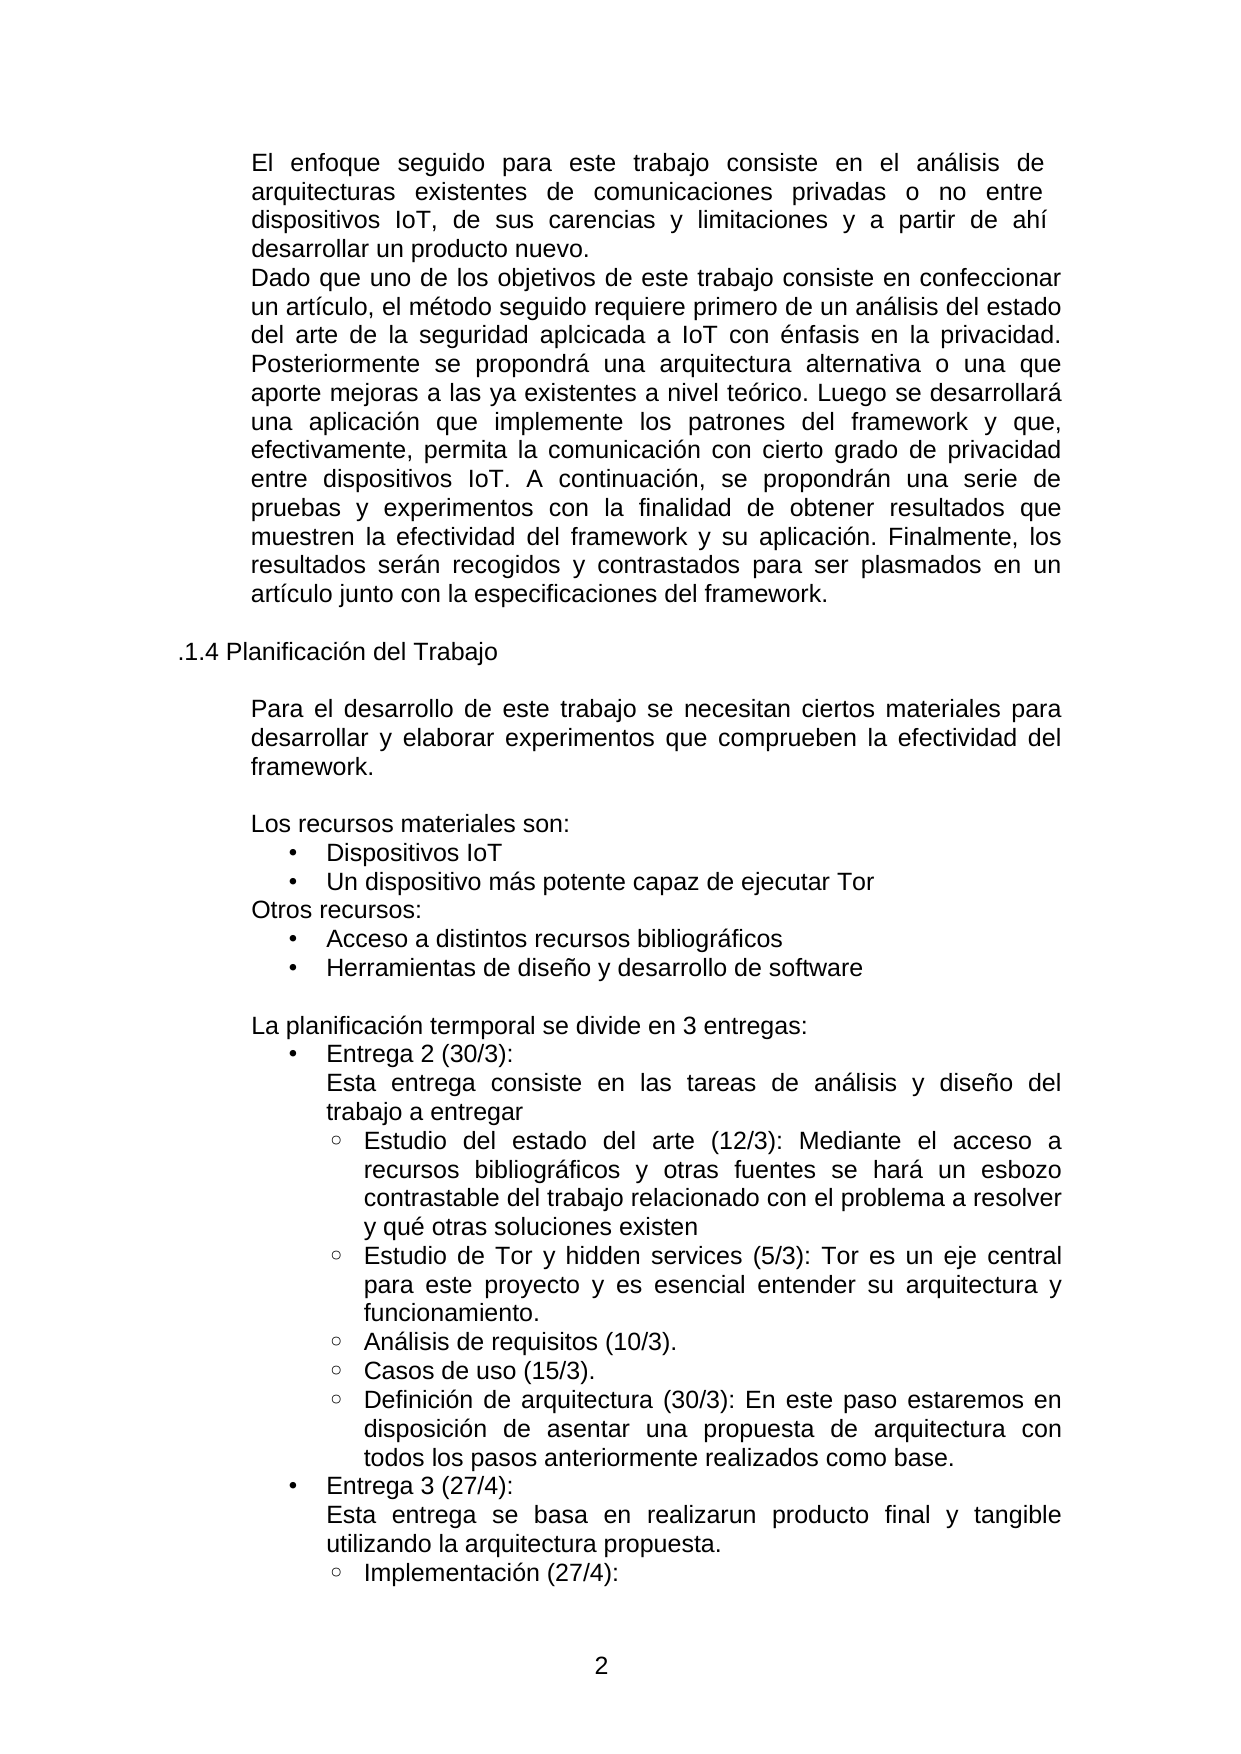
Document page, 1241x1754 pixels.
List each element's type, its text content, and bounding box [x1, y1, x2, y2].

list Análisis de requisitos (10/3). [326, 1327, 1063, 1356]
list Herramientas de diseño y desarrollo de software [288, 953, 1063, 982]
list Estudio del estado del arte (12/3): Mediante el acceso a recursos bibliográficos y otras fuentes se hará un esbozo contrastable del trabajo relacionado con el problema a resolver y qué otras soluciones existen [326, 1126, 1063, 1241]
list Entrega 2 (30/3): Esta entrega consiste en las tareas de análisis y diseño del trabajo a entregar [288, 1039, 1063, 1126]
list Entrega 3 (27/4): Esta entrega se basa en realizarun producto final y tangible utilizando la arquitectura propuesta. [288, 1471, 1063, 1558]
list Acceso a distintos recursos bibliográficos [288, 924, 1063, 953]
list Implementación (27/4): [326, 1558, 1063, 1586]
text Otros recursos: [177, 895, 1063, 924]
list Un dispositivo más potente capaz de ejecutar Tor [288, 867, 1063, 895]
list Dispositivos IoT [288, 838, 1063, 867]
text El enfoque seguido para este trabajo consiste en el análisis de arquitecturas existentes de comunicaciones privadas o no entre dispositivos IoT, de sus carencias y limitaciones y a partir de ahí desarrollar un producto nuevo. [177, 148, 1063, 263]
text La planificación termporal se divide en 3 entregas: [177, 1011, 1063, 1039]
list Casos de uso (15/3). [326, 1356, 1063, 1385]
subtitle 1.4 Planificación del Trabajo [177, 636, 1063, 665]
list Estudio de Tor y hidden services (5/3): Tor es un eje central para este proyecto y es esencial entender su arquitectura y funcionamiento. [326, 1241, 1063, 1327]
text Para el desarrollo de este trabajo se necesitan ciertos materiales para desarrollar y elaborar experimentos que comprueben la efectividad del framework. [251, 694, 1063, 780]
text Dado que uno de los objetivos de este trabajo consiste en confeccionar un artículo, el método seguido requiere primero de un análisis del estado del arte de la seguridad aplcicada a IoT con énfasis en la privacidad. Posteriormente se propondrá una arquitectura alternativa o una que aporte mejoras a las ya existentes a nivel teórico. Luego se desarrollará una aplicación que implemente los patrones del framework y que, efectivamente, permita la comunicación con cierto grado de privacidad entre dispositivos IoT. A continuación, se propondrán una serie de pruebas y experimentos con la finalidad de obtener resultados que muestren la efectividad del framework y su aplicación. Finalmente, los resultados serán recogidos y contrastados para ser plasmados en un artículo junto con la especificaciones del framework. [251, 263, 1063, 608]
text Los recursos materiales son: [251, 809, 1063, 838]
list Definición de arquitectura (30/3): En este paso estaremos en disposición de asentar una propuesta de arquitectura con todos los pasos anteriormente realizados como base. [326, 1385, 1063, 1471]
